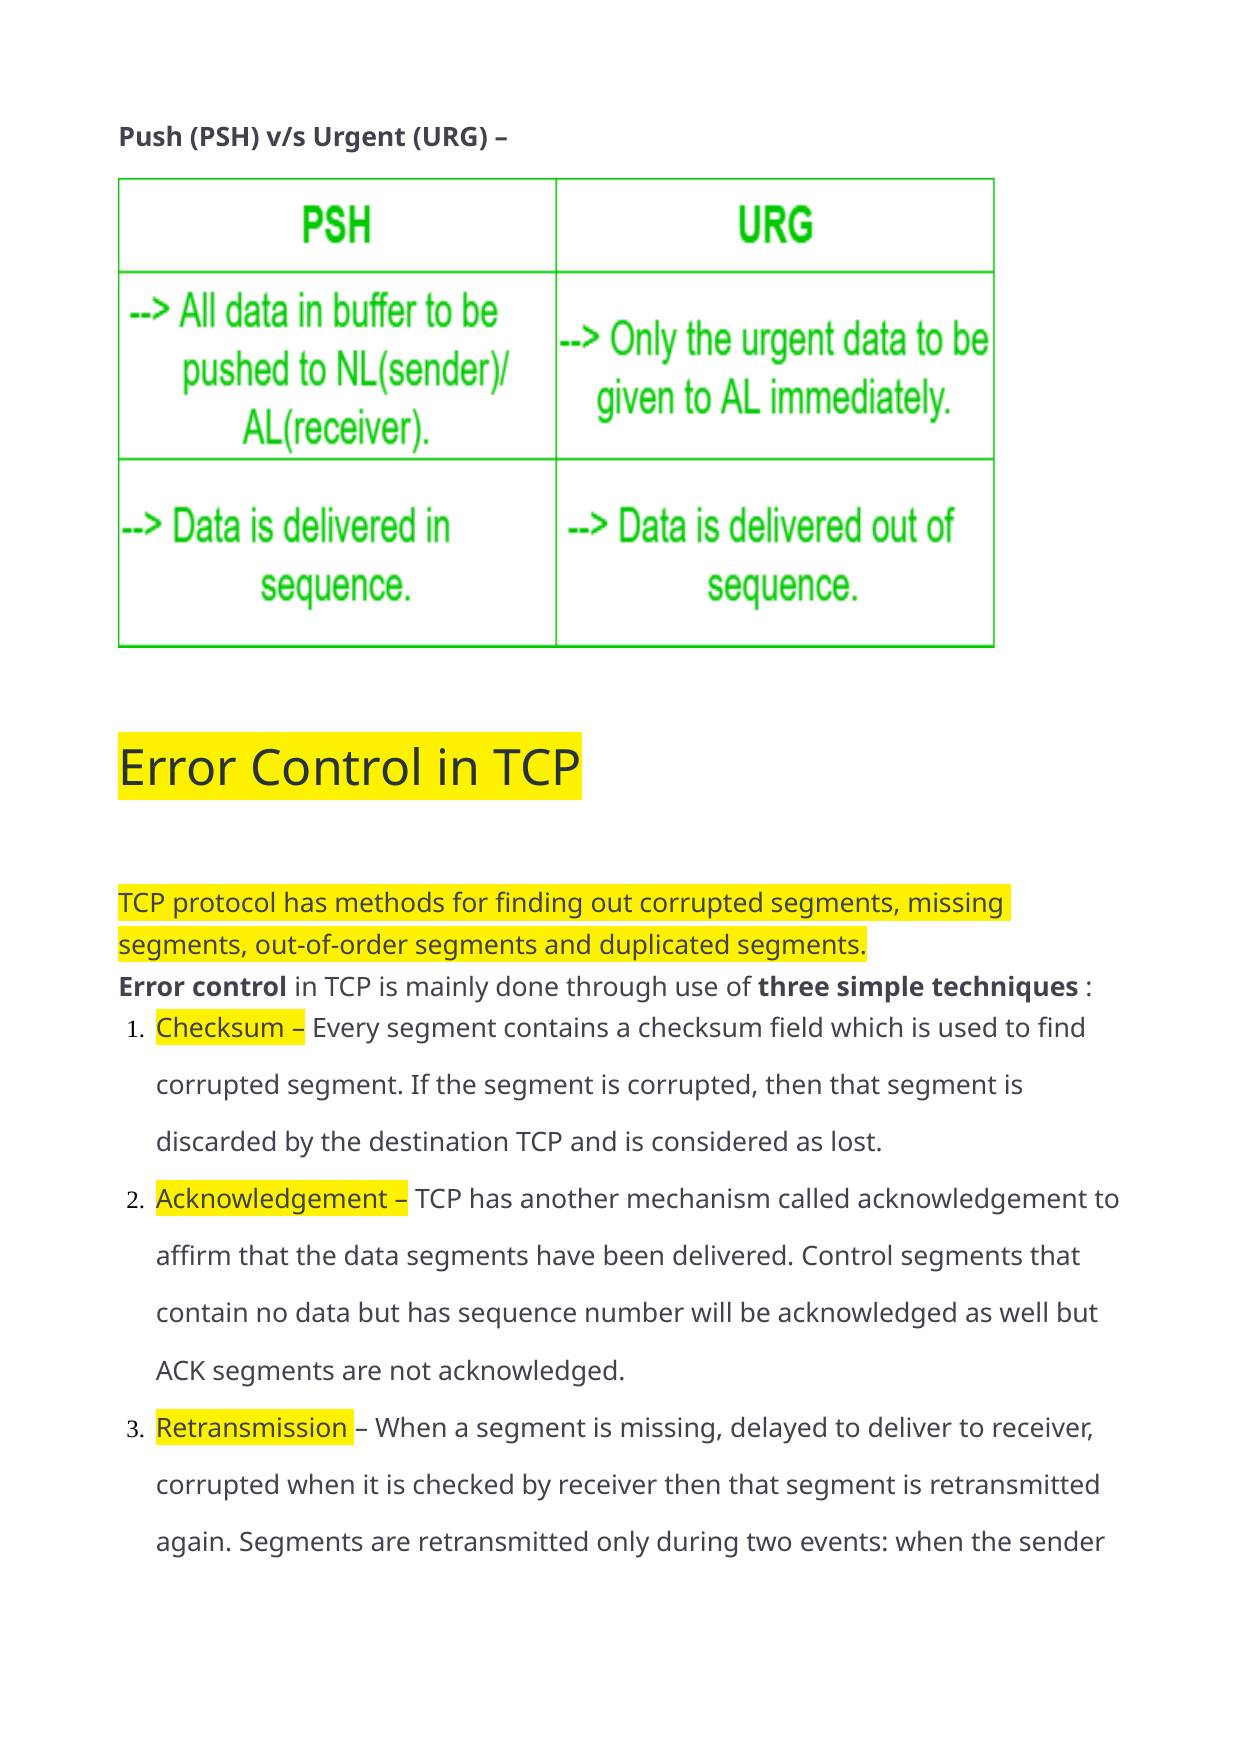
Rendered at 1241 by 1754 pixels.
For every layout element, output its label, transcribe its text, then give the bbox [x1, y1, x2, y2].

list Checksum – Every segment contains a checksum field which is used to find corrupted segment. If the segment is corrupted, then that segment is discarded by the destination TCP and is considered as lost. [156, 1009, 1122, 1159]
list Retransmission – When a segment is missing, delayed to deliver to receiver, corrupted when it is checked by receiver then that segment is retransmitted again. Segments are retransmitted only during two events: when the sender [156, 1409, 1122, 1559]
text Error Control in TCP [118, 732, 1122, 800]
text Push (PSH) v/s Urgent (URG) – [118, 118, 1122, 647]
list Acknowledgement – TCP has another mechanism called acknowledgement to affirm that the data segments have been delivered. Control segments that contain no data but has sequence number will be acknowledged as well but ACK segments are not acknowledged. [156, 1180, 1122, 1388]
list TCP protocol has methods for finding out corrupted segments, missing segments, out-of-order segments and duplicated segments. Error control in TCP is mainly done through use of three simple techniques : [118, 843, 1122, 1004]
